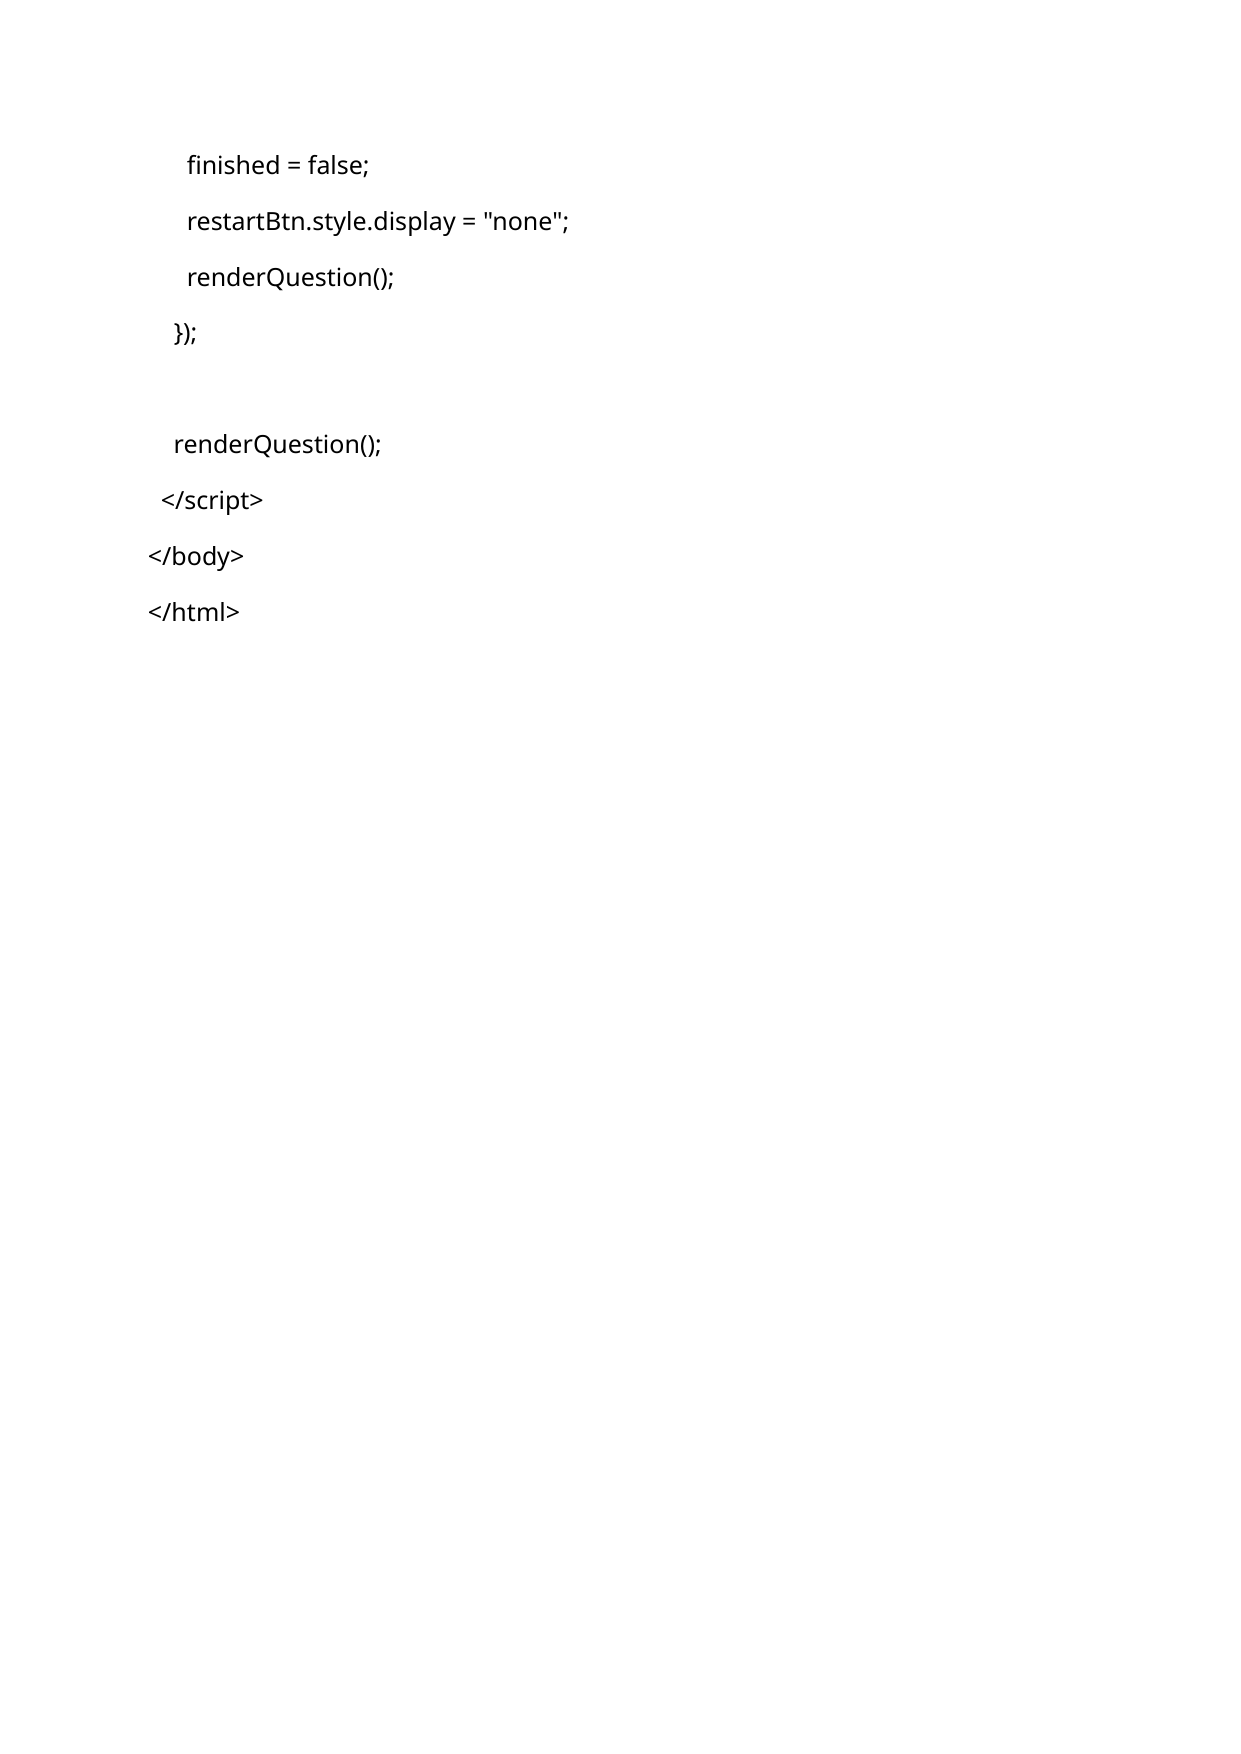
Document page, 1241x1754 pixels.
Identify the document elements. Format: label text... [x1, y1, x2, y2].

text }); [148, 315, 1093, 349]
text </body> [148, 538, 1093, 572]
text renderQuestion(); [148, 259, 1093, 293]
text </html> [148, 594, 1093, 628]
text restartBtn.style.display = "none"; [148, 203, 1093, 237]
text </script> [148, 483, 1093, 517]
text finished = false; [148, 148, 1093, 182]
text renderQuestion(); [148, 427, 1093, 461]
